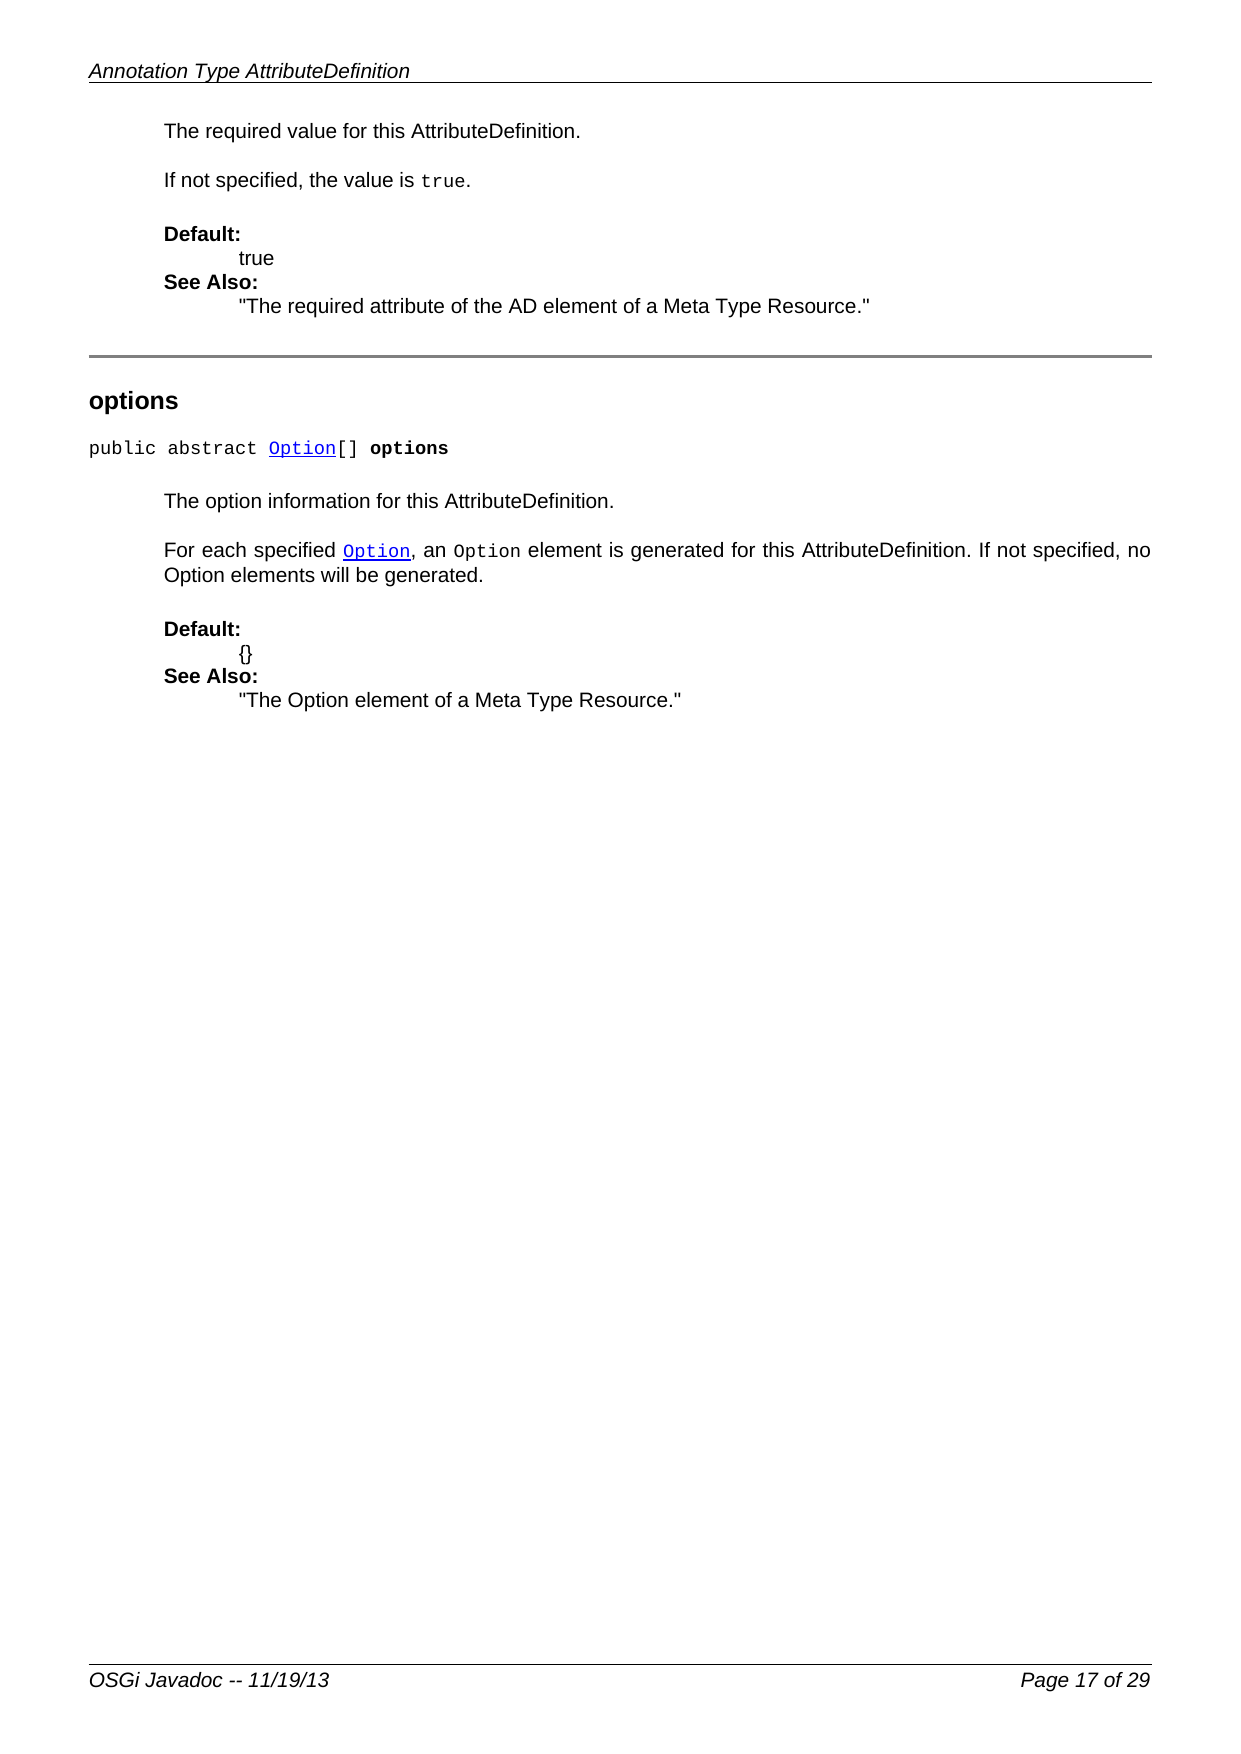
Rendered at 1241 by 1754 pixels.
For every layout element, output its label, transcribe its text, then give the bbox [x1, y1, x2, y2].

text true [238, 246, 1152, 270]
text If not specified, the value is true. [163, 167, 1152, 193]
text See Also: [163, 270, 1152, 294]
text For each specified Option, an Option element is generated for this AttributeDefinition. If not specified, no Option elements will be generated. [163, 538, 1152, 587]
text The option information for this AttributeDefinition. [163, 489, 1152, 513]
text {} [238, 640, 1152, 664]
text "The Option element of a Meta Type Resource." [238, 688, 1152, 712]
text public abstract Option[] options [88, 439, 1152, 460]
text "The required attribute of the AD element of a Meta Type Resource." [238, 294, 1152, 318]
text Default: [163, 616, 1152, 640]
text Default: [163, 222, 1152, 246]
text The required value for this AttributeDefinition. [163, 118, 1152, 142]
subtitle options [88, 386, 1152, 414]
text See Also: [163, 664, 1152, 688]
